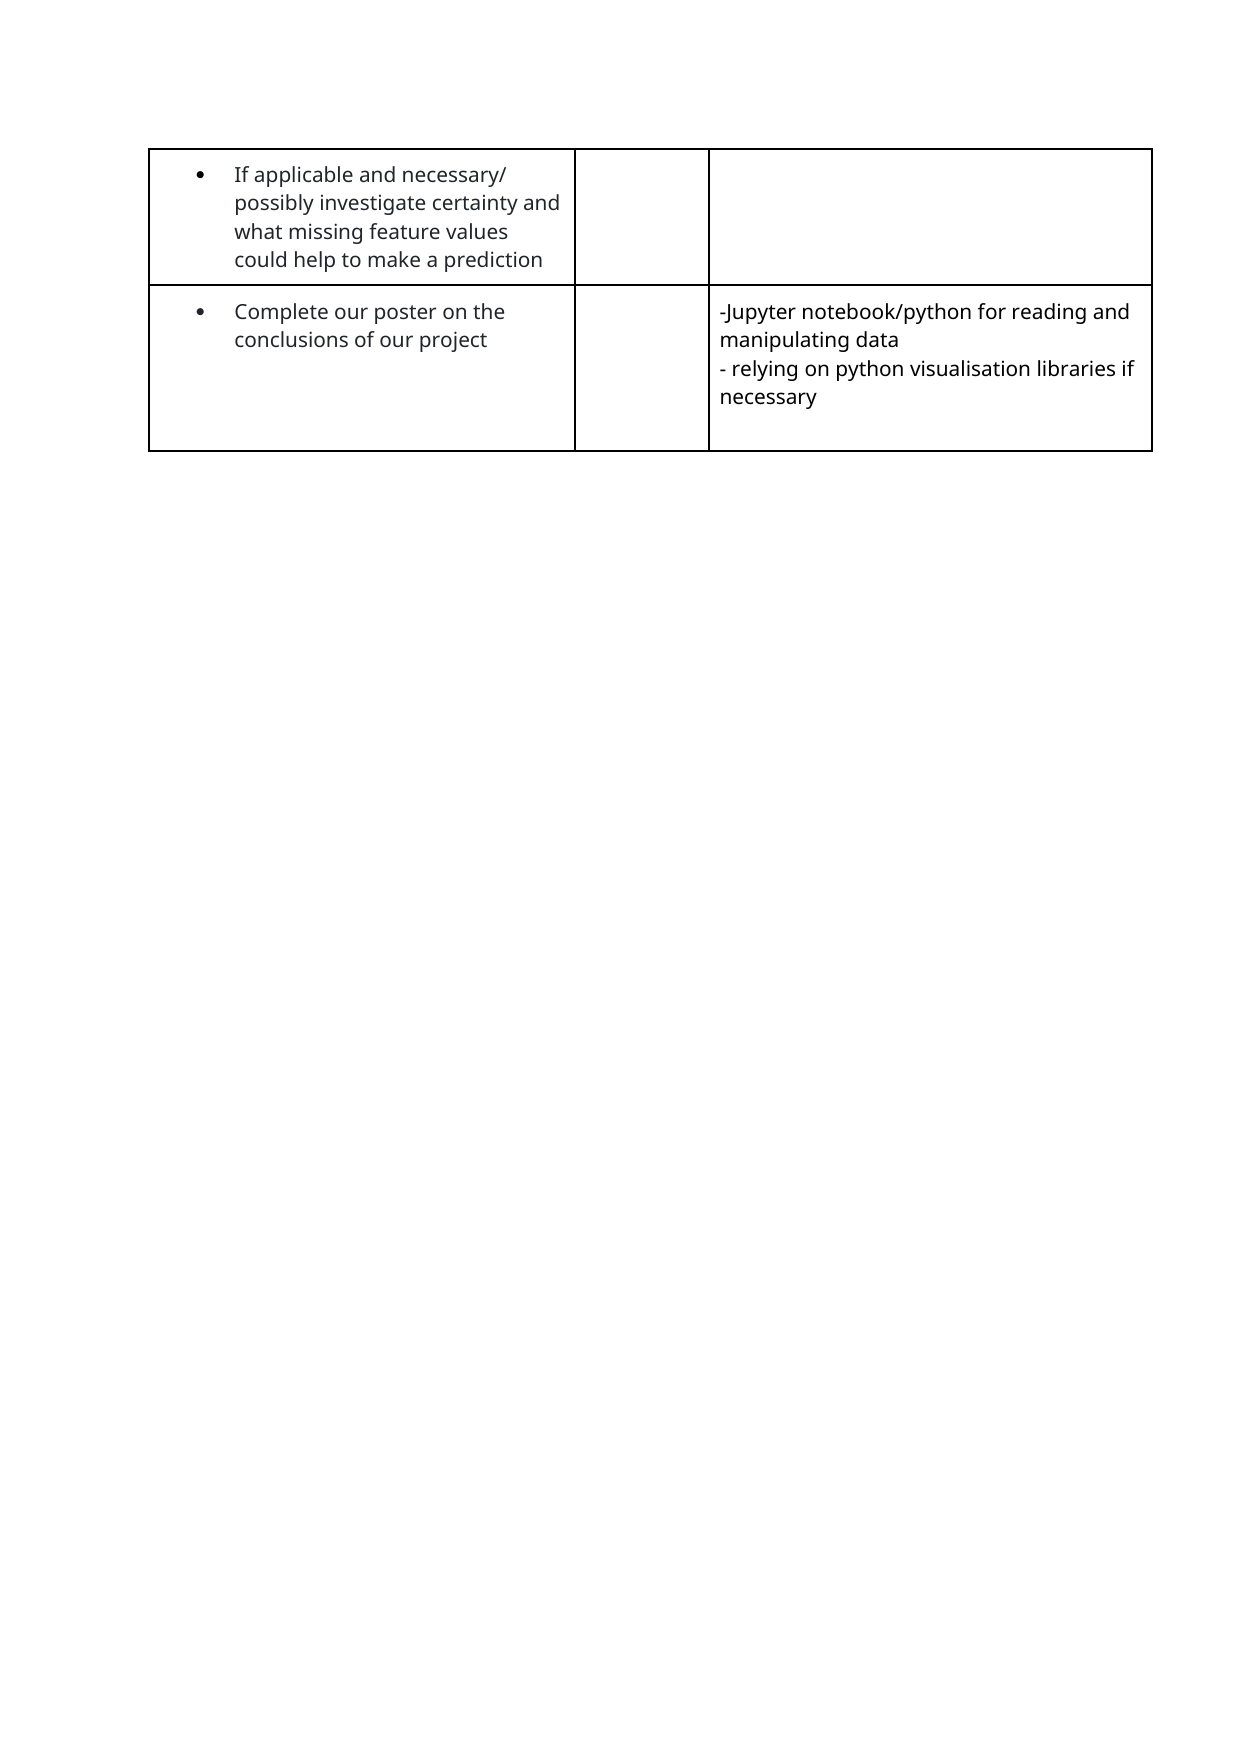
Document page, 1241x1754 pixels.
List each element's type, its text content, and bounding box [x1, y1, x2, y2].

table_cell [576, 150, 708, 284]
table_cell [576, 286, 708, 450]
table_cell [710, 150, 1151, 284]
table_cell -Jupyter notebook/python for reading and manipulating data - relying on python visualisation libraries if necessary [710, 286, 1151, 450]
table_cell If applicable and necessary/ possibly investigate certainty and what missing feature values could help to make a prediction [150, 150, 574, 284]
table_cell Complete our poster on the conclusions of our project [150, 286, 574, 450]
